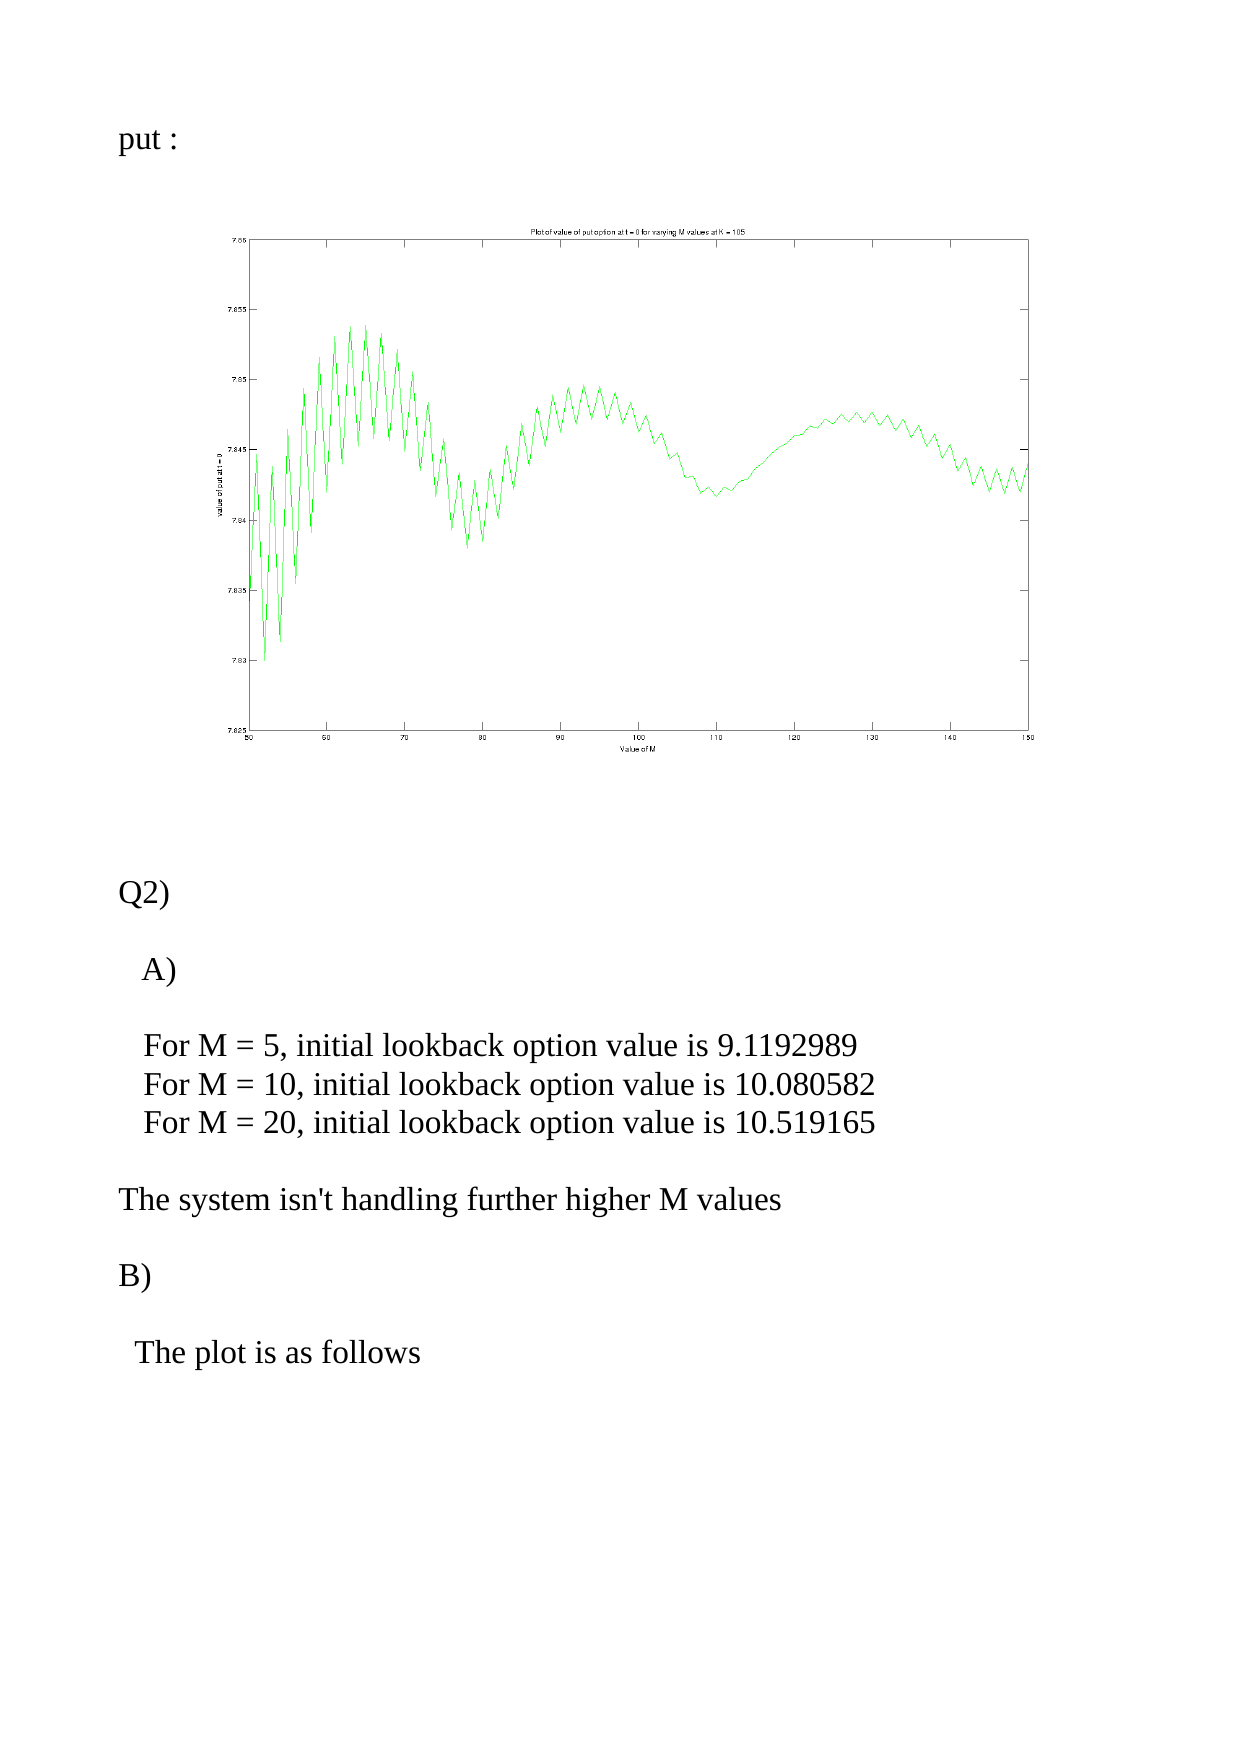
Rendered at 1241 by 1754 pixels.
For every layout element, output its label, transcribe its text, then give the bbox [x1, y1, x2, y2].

text For M = 5, initial lookback option value is 9.1192989 [118, 1025, 1122, 1064]
text The system isn't handling further higher M values [118, 1179, 1122, 1217]
text B) [118, 1255, 1122, 1294]
text For M = 20, initial lookback option value is 10.519165 [118, 1102, 1122, 1140]
text For M = 10, initial lookback option value is 10.080582 [118, 1064, 1122, 1102]
picture [118, 194, 1123, 796]
text The plot is as follows [118, 1332, 1122, 1370]
text put : [118, 118, 1122, 156]
text A) [118, 949, 1122, 987]
text Q2) [118, 872, 1122, 910]
